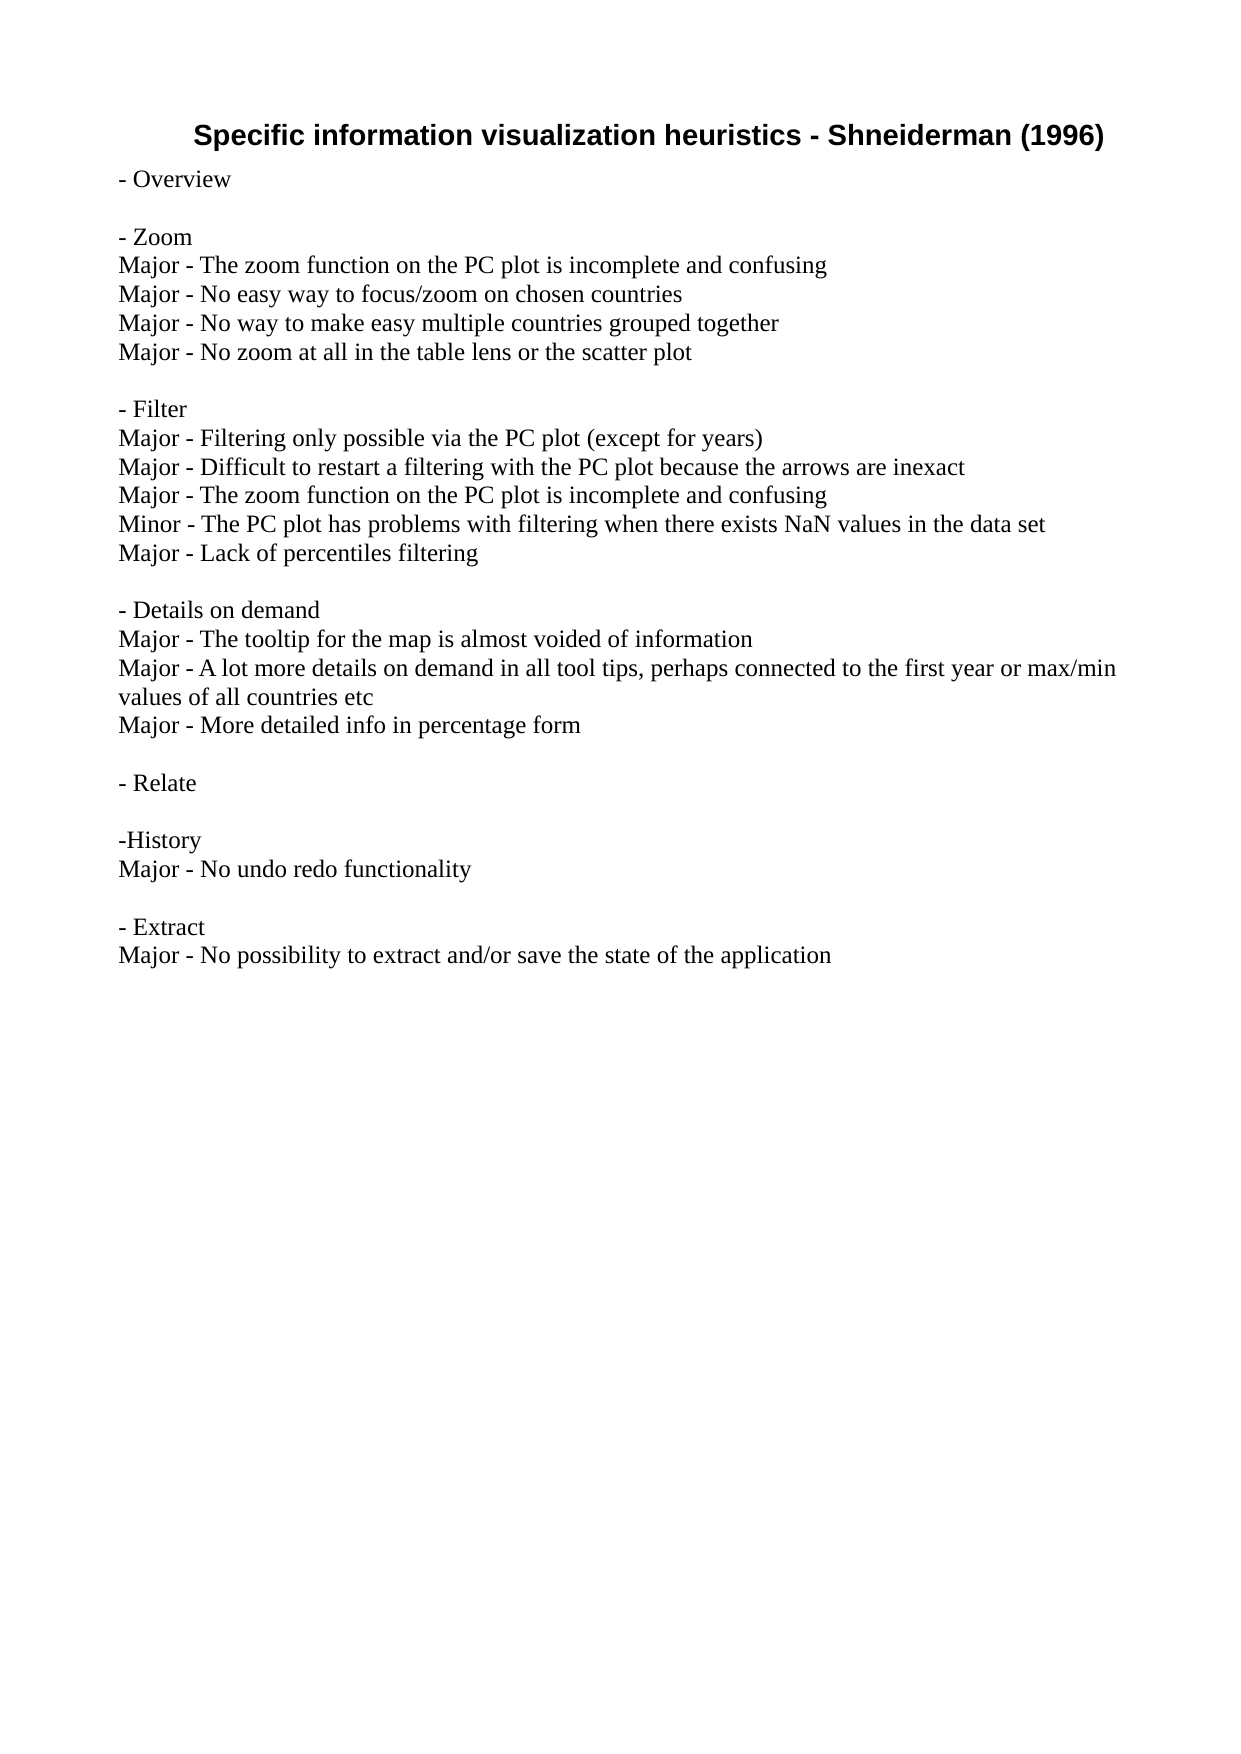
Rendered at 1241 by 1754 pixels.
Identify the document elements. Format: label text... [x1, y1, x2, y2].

text - Overview - Zoom Major - The zoom function on the PC plot is incomplete and confusing Major - No easy way to focus/zoom on chosen countries Major - No way to make easy multiple countries grouped together Major - No zoom at all in the table lens or the scatter plot - Filter Major - Filtering only possible via the PC plot (except for years) Major - Difficult to restart a filtering with the PC plot because the arrows are inexact Major - The zoom function on the PC plot is incomplete and confusing Minor - The PC plot has problems with filtering when there exists NaN values in the data set Major - Lack of percentiles filtering - Details on demand Major - The tooltip for the map is almost voided of information Major - A lot more details on demand in all tool tips, perhaps connected to the first year or max/min values of all countries etc Major - More detailed info in percentage form - Relate -History Major - No undo redo functionality - Extract Major - No possibility to extract and/or save the state of the application [118, 164, 1122, 1055]
subtitle Specific information visualization heuristics - Shneiderman (1996) [118, 118, 1122, 152]
